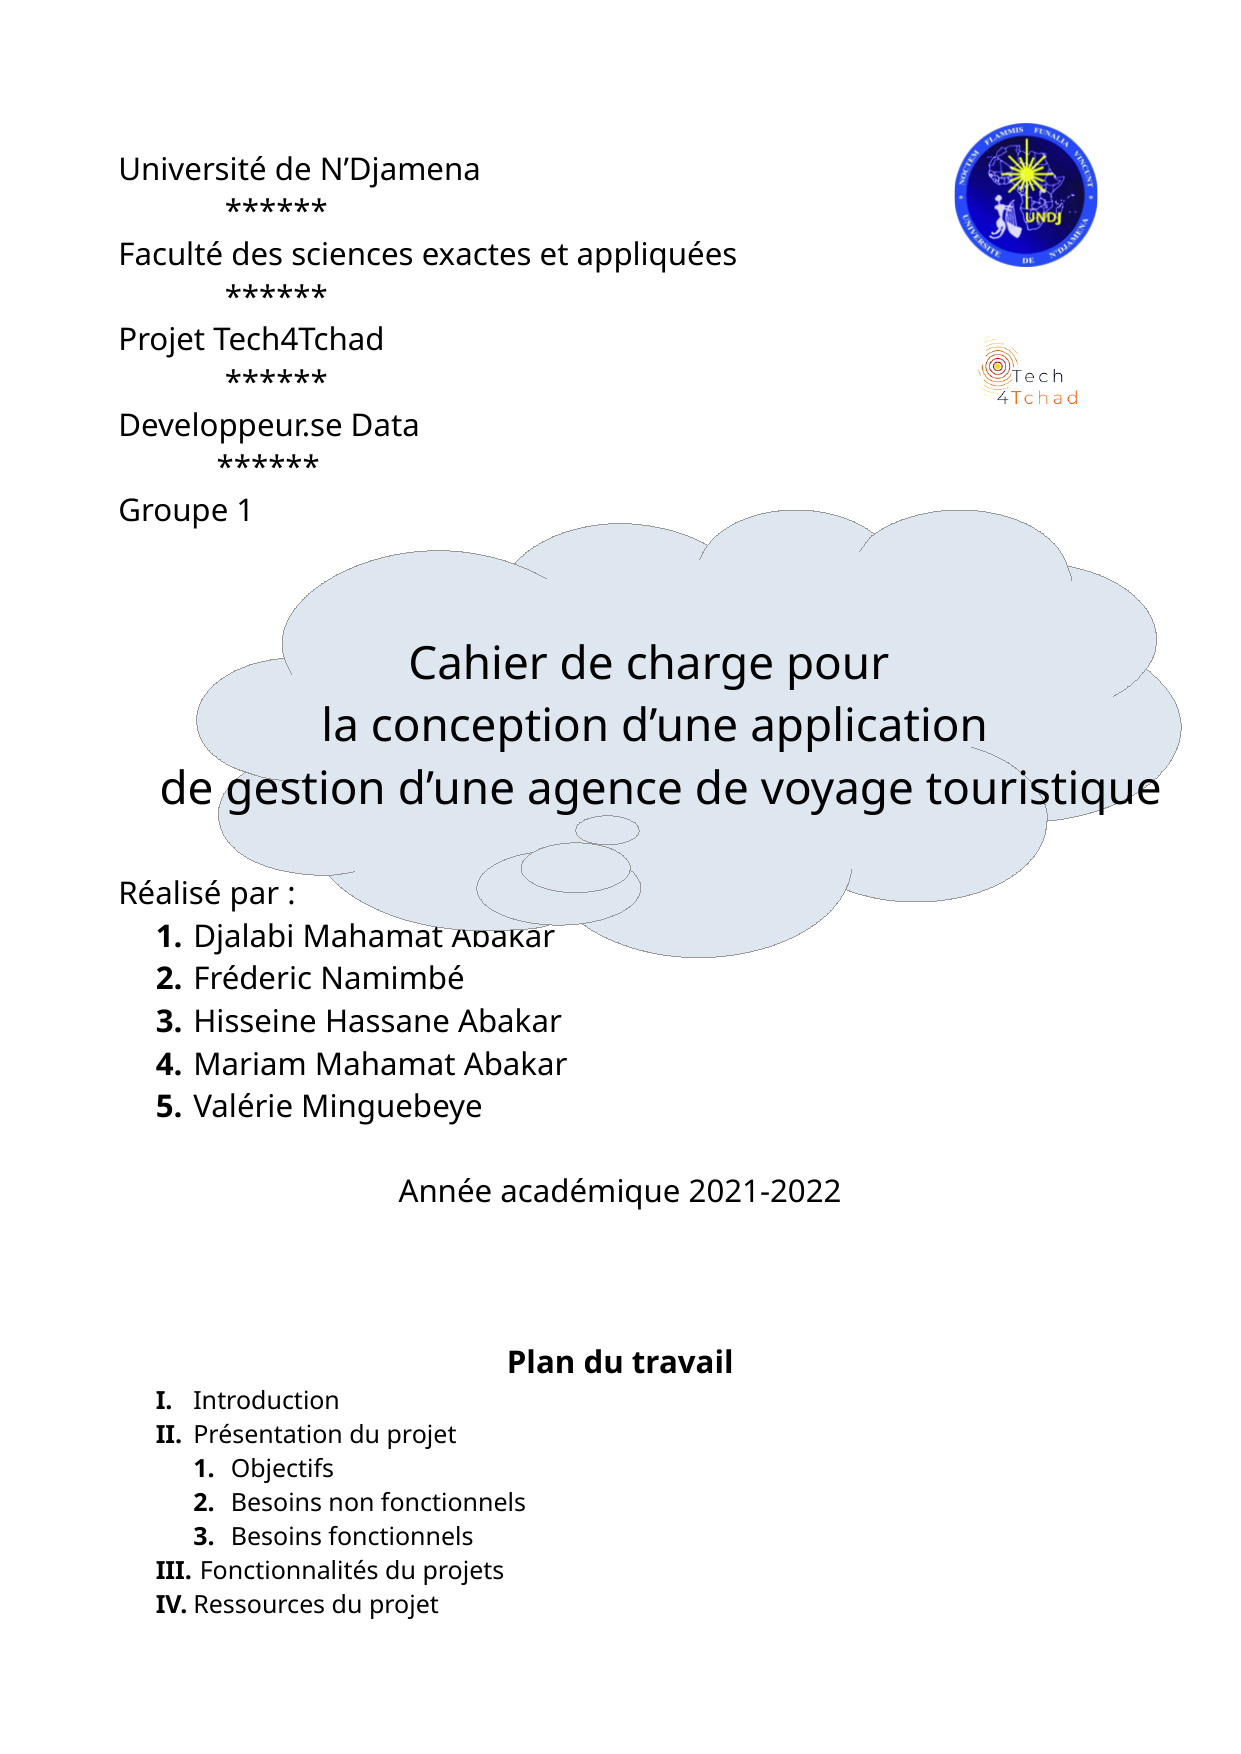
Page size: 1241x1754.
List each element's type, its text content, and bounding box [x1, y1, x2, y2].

list [734, 914, 1122, 956]
list Hisseine Hassane Abakar [156, 999, 1122, 1042]
picture [954, 123, 1098, 267]
text Plan du travail [118, 1340, 1122, 1382]
text Année académique 2021-2022 [118, 1169, 1122, 1212]
text Groupe 1 [118, 488, 1122, 530]
text ****** [118, 445, 1122, 488]
text ****** [118, 360, 947, 402]
list Valérie Minguebeye [156, 1084, 1122, 1127]
list Ressources du projet [156, 1587, 1122, 1621]
text Projet Tech4Tchad [118, 317, 947, 360]
list Objectifs [193, 1451, 1122, 1484]
picture [947, 298, 1103, 454]
text Réalisé par : [118, 871, 385, 914]
text [1103, 402, 1122, 445]
text Université de N’Djamena [118, 147, 954, 189]
list Besoins non fonctionnels [193, 1484, 1122, 1519]
list Fonctionnalités du projets [156, 1553, 1122, 1587]
text Developpeur.se Data [118, 402, 947, 445]
list Besoins fonctionnels [193, 1519, 1122, 1553]
text ****** [118, 275, 1122, 317]
list Mariam Mahamat Abakar [156, 1042, 1122, 1084]
text ****** [118, 189, 954, 232]
list Fréderic Namimbé [156, 956, 1122, 999]
list Djalabi Mahamat Abakar [156, 914, 663, 956]
text [1103, 317, 1122, 360]
text Faculté des sciences exactes et appliquées [118, 232, 1122, 275]
list Introduction [156, 1382, 1122, 1416]
text [829, 871, 1122, 914]
text [1098, 147, 1122, 189]
list Présentation du projet [156, 1416, 1122, 1451]
text [1098, 189, 1122, 232]
text [1103, 360, 1122, 402]
